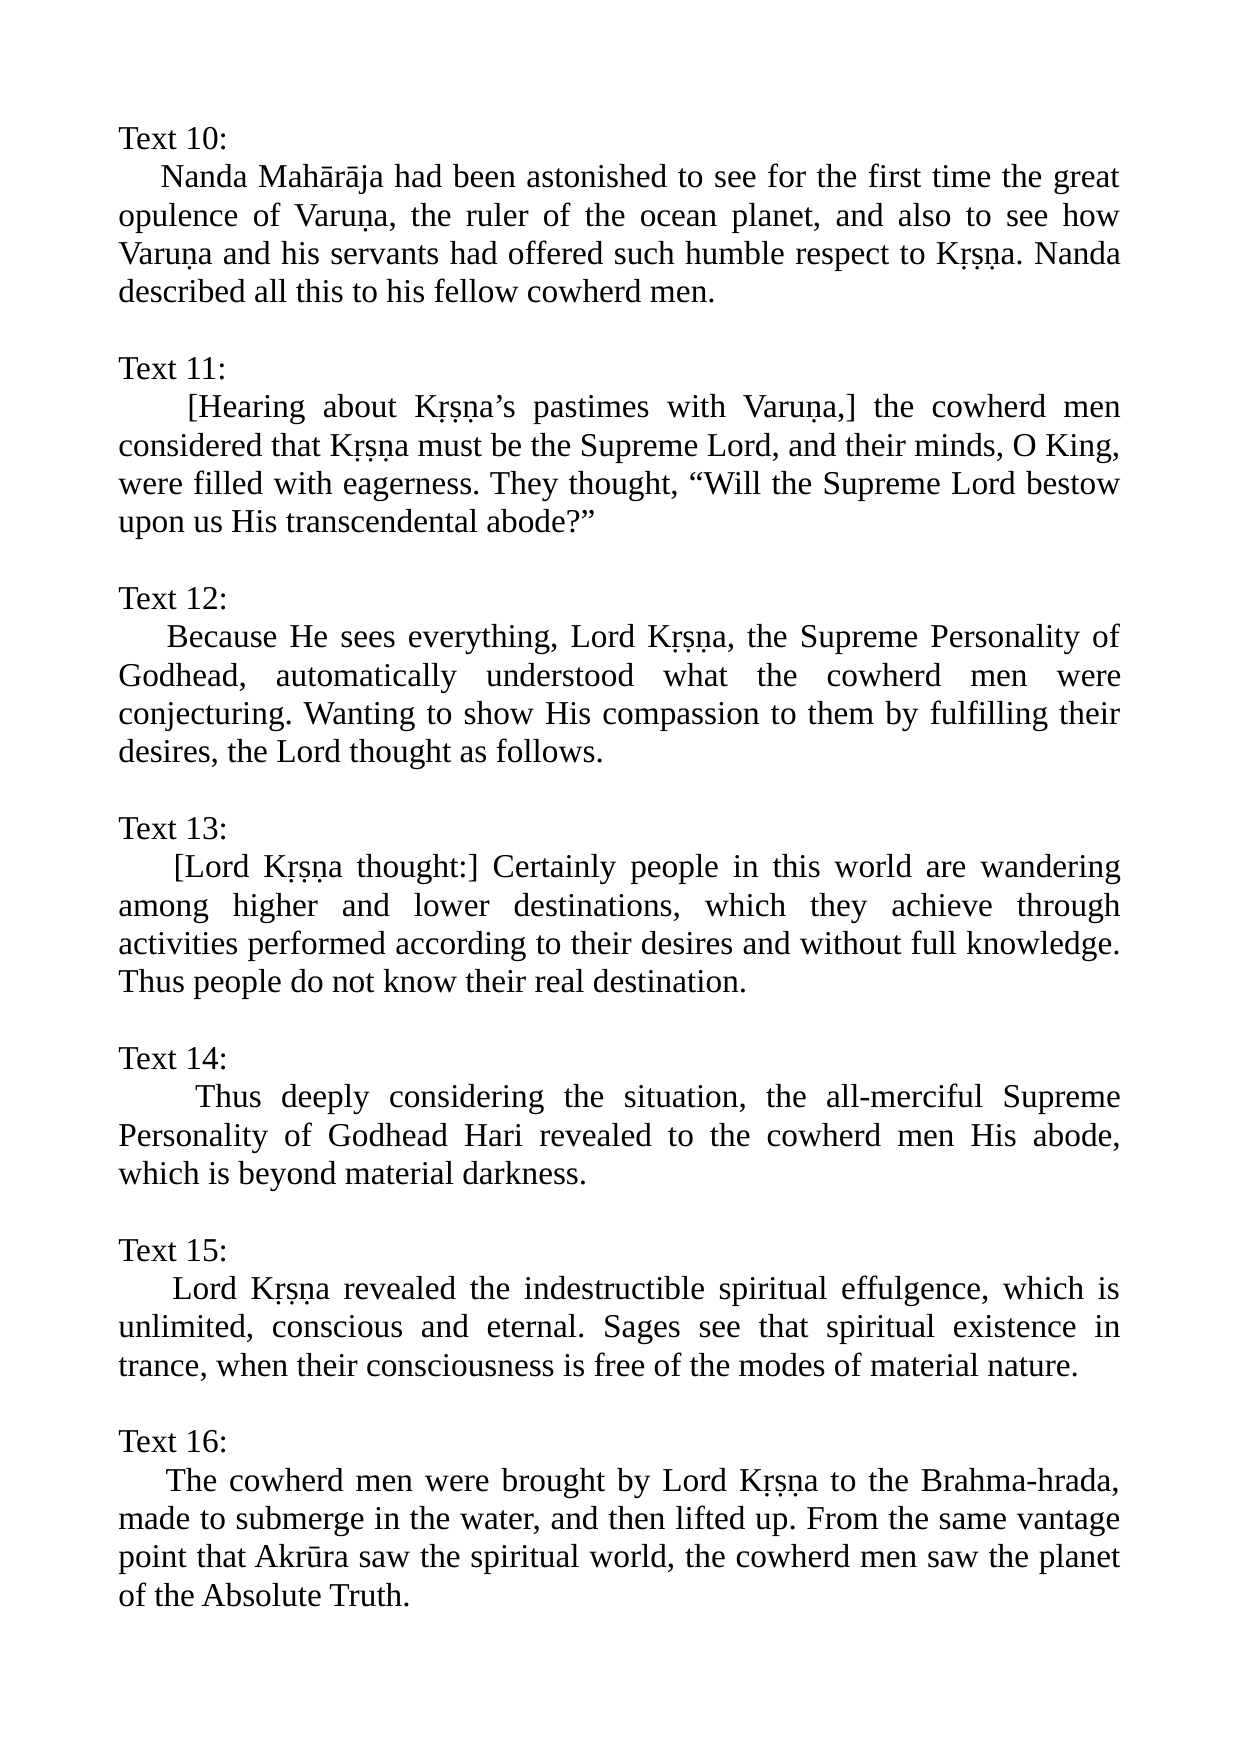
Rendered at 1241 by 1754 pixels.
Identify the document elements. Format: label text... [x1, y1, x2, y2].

text Text 14: [118, 1038, 1122, 1076]
text [Lord Kṛṣṇa thought:] Certainly people in this world are wandering among higher and lower destinations, which they achieve through activities performed according to their desires and without full knowledge. Thus people do not know their real destination. [118, 846, 1122, 1000]
text [Hearing about Kṛṣṇa’s pastimes with Varuṇa,] the cowherd men considered that Kṛṣṇa must be the Supreme Lord, and their minds, O King, were filled with eagerness. They thought, “Will the Supreme Lord bestow upon us His transcendental abode?” [118, 386, 1122, 540]
text Because He sees everything, Lord Kṛṣṇa, the Supreme Personality of Godhead, automatically understood what the cowherd men were conjecturing. Wanting to show His compassion to them by fulfilling their desires, the Lord thought as follows. [118, 616, 1122, 770]
text Text 15: [118, 1230, 1122, 1268]
text Text 16: [118, 1421, 1122, 1460]
text Thus deeply considering the situation, the all-merciful Supreme Personality of Godhead Hari revealed to the cowherd men His abode, which is beyond material darkness. [118, 1076, 1122, 1191]
text The cowherd men were brought by Lord Kṛṣṇa to the Brahma-hrada, made to submerge in the water, and then lifted up. From the same vantage point that Akrūra saw the spiritual world, the cowherd men saw the planet of the Absolute Truth. [118, 1460, 1122, 1613]
text Text 10: [118, 118, 1122, 156]
text Text 11: [118, 348, 1122, 386]
text Lord Kṛṣṇa revealed the indestructible spiritual effulgence, which is unlimited, conscious and eternal. Sages see that spiritual existence in trance, when their consciousness is free of the modes of material nature. [118, 1268, 1122, 1383]
text Nanda Mahārāja had been astonished to see for the first time the great opulence of Varuṇa, the ruler of the ocean planet, and also to see how Varuṇa and his servants had offered such humble respect to Kṛṣṇa. Nanda described all this to his fellow cowherd men. [118, 156, 1122, 310]
text Text 12: [118, 578, 1122, 616]
text Text 13: [118, 808, 1122, 846]
